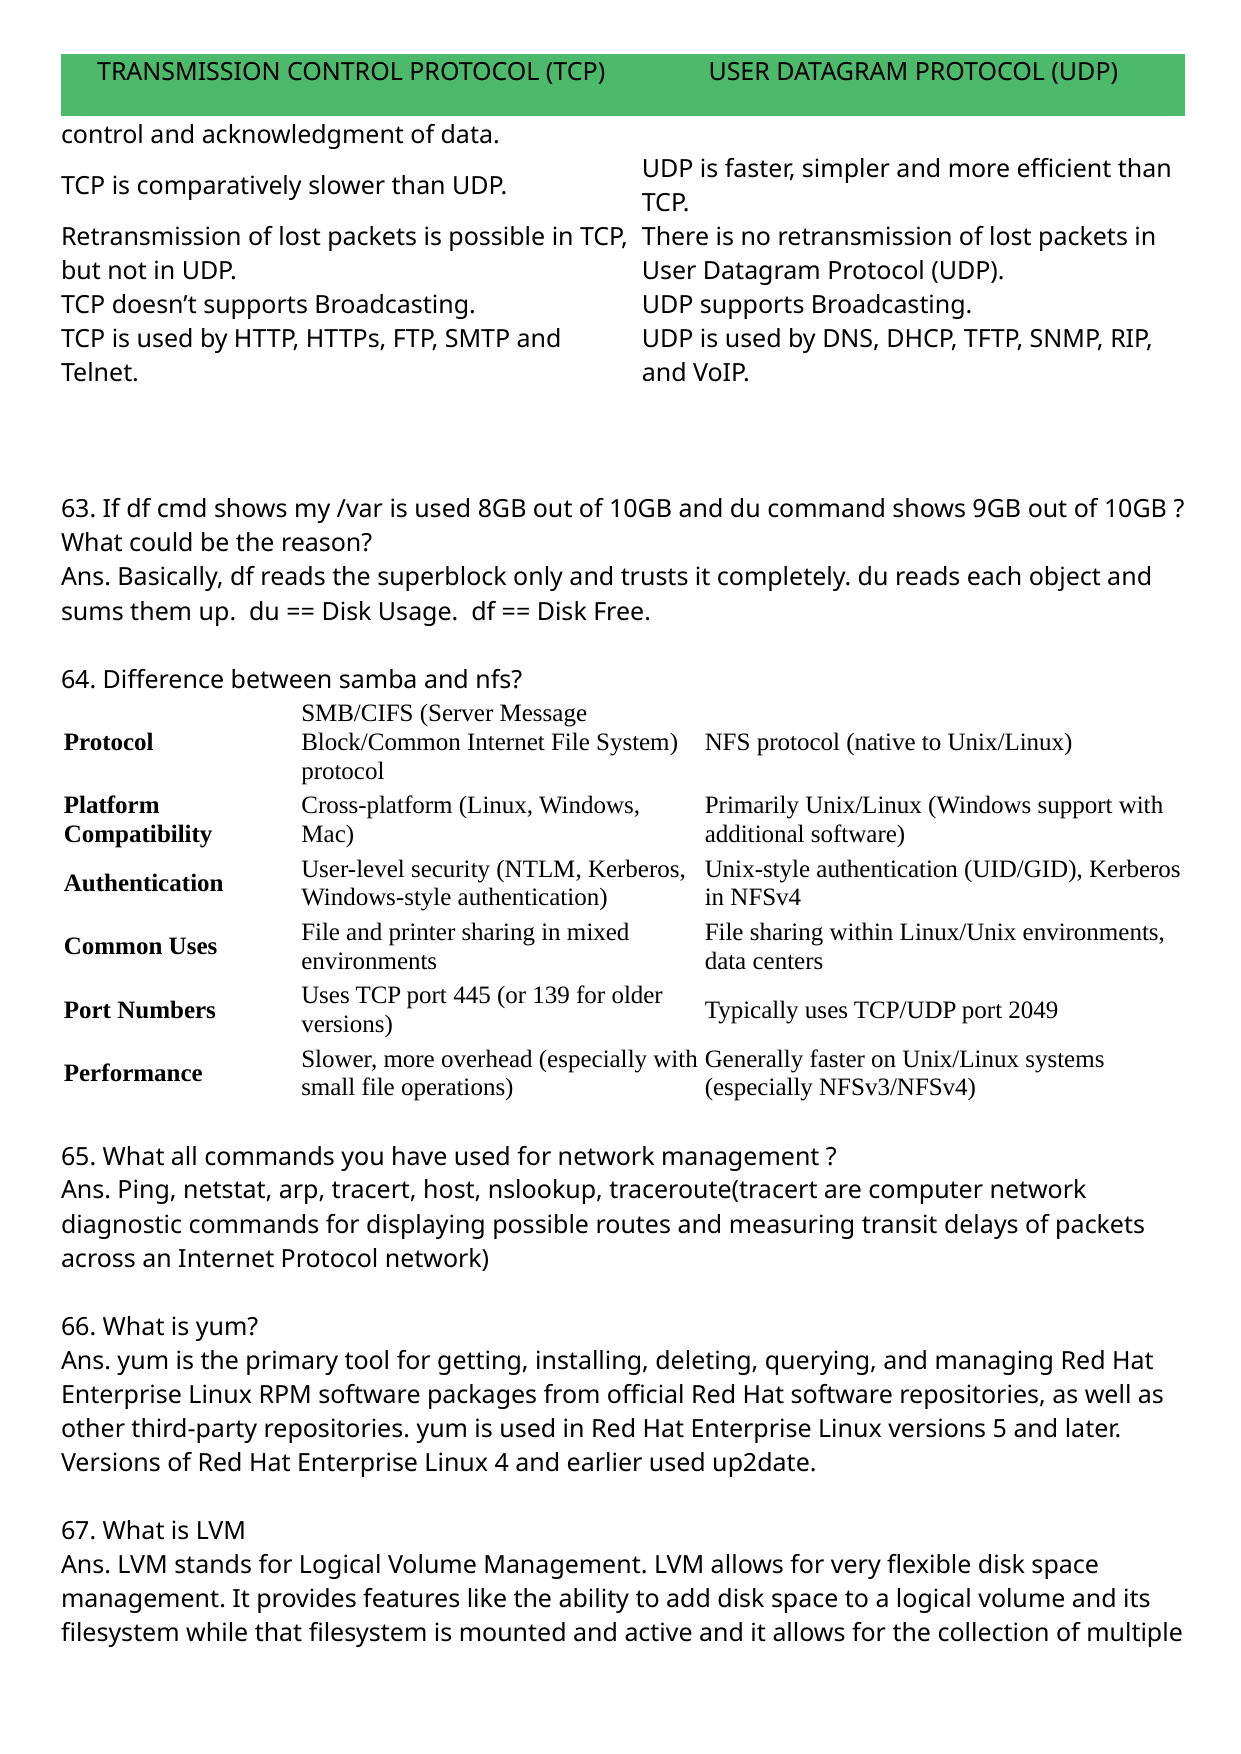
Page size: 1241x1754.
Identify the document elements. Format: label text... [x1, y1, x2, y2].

text Ans. Basically, df reads the superblock only and trusts it completely. du reads each object and sums them up. du == Disk Usage. df == Disk Free. [61, 559, 1185, 627]
table_cell UDP is used by DNS, DHCP, TFTP, SNMP, RIP, and VoIP. [642, 321, 1185, 389]
table_cell UDP supports Broadcasting. [642, 287, 1185, 321]
table_header Slower, more overhead (especially with small file operations) [298, 1041, 702, 1104]
table_header NFS protocol (native to Unix/Linux) [702, 695, 1185, 787]
table_header Common Uses [61, 914, 298, 977]
table_header Authentication [61, 851, 298, 914]
table_header User-level security (NTLM, Kerberos, Windows-style authentication) [298, 851, 702, 914]
table_cell [642, 116, 1185, 150]
table_cell UDP is faster, simpler and more efficient than TCP. [642, 150, 1185, 218]
table_header Uses TCP port 445 (or 139 for older versions) [298, 978, 702, 1041]
text 64. Difference between samba and nfs? [61, 661, 1185, 695]
text 65. What all commands you have used for network management ? [61, 1138, 1185, 1172]
text 66. What is yum? [61, 1308, 1185, 1342]
table_header Generally faster on Unix/Linux systems (especially NFSv3/NFSv4) [702, 1041, 1185, 1104]
table_header SMB/CIFS (Server Message Block/Common Internet File System) protocol [298, 695, 702, 787]
table_header Unix-style authentication (UID/GID), Kerberos in NFSv4 [702, 851, 1185, 914]
table_header Port Numbers [61, 978, 298, 1041]
table_header Cross-platform (Linux, Windows, Mac) [298, 788, 702, 851]
text Ans. Ping, netstat, arp, tracert, host, nslookup, traceroute(tracert are computer network diagnostic commands for displaying possible routes and measuring transit delays of packets across an Internet Protocol network) [61, 1172, 1185, 1274]
table_header Performance [61, 1041, 298, 1104]
table_cell TCP doesn’t supports Broadcasting. [61, 287, 642, 321]
table_header File sharing within Linux/Unix environments, data centers [702, 914, 1185, 977]
table_cell TCP is comparatively slower than UDP. [61, 150, 642, 218]
table_cell There is no retransmission of lost packets in User Datagram Protocol (UDP). [642, 219, 1185, 287]
text 63. If df cmd shows my /var is used 8GB out of 10GB and du command shows 9GB out of 10GB ? What could be the reason? [61, 491, 1185, 559]
text 67. What is LVM [61, 1513, 1185, 1547]
table_cell TCP is used by HTTP, HTTPs, FTP, SMTP and Telnet. [61, 321, 642, 389]
table_cell Retransmission of lost packets is possible in TCP, but not in UDP. [61, 219, 642, 287]
table_header File and printer sharing in mixed environments [298, 914, 702, 977]
table_header Platform Compatibility [61, 788, 298, 851]
table_cell control and acknowledgment of data. [61, 116, 642, 150]
text Ans. LVM stands for Logical Volume Management. LVM allows for very flexible disk space management. It provides features like the ability to add disk space to a logical volume and its filesystem while that filesystem is mounted and active and it allows for the collection of multiple [61, 1547, 1185, 1649]
table_header Typically uses TCP/UDP port 2049 [702, 978, 1189, 1041]
text Ans. yum is the primary tool for getting, installing, deleting, querying, and managing Red Hat Enterprise Linux RPM software packages from official Red Hat software repositories, as well as other third-party repositories. yum is used in Red Hat Enterprise Linux versions 5 and later. Versions of Red Hat Enterprise Linux 4 and earlier used up2date. [61, 1342, 1185, 1479]
table_header TRANSMISSION CONTROL PROTOCOL (TCP) [61, 54, 642, 116]
table_header USER DATAGRAM PROTOCOL (UDP) [642, 54, 1185, 116]
table_header Primarily Unix/Linux (Windows support with additional software) [702, 788, 1185, 851]
table_header Protocol [61, 695, 298, 787]
